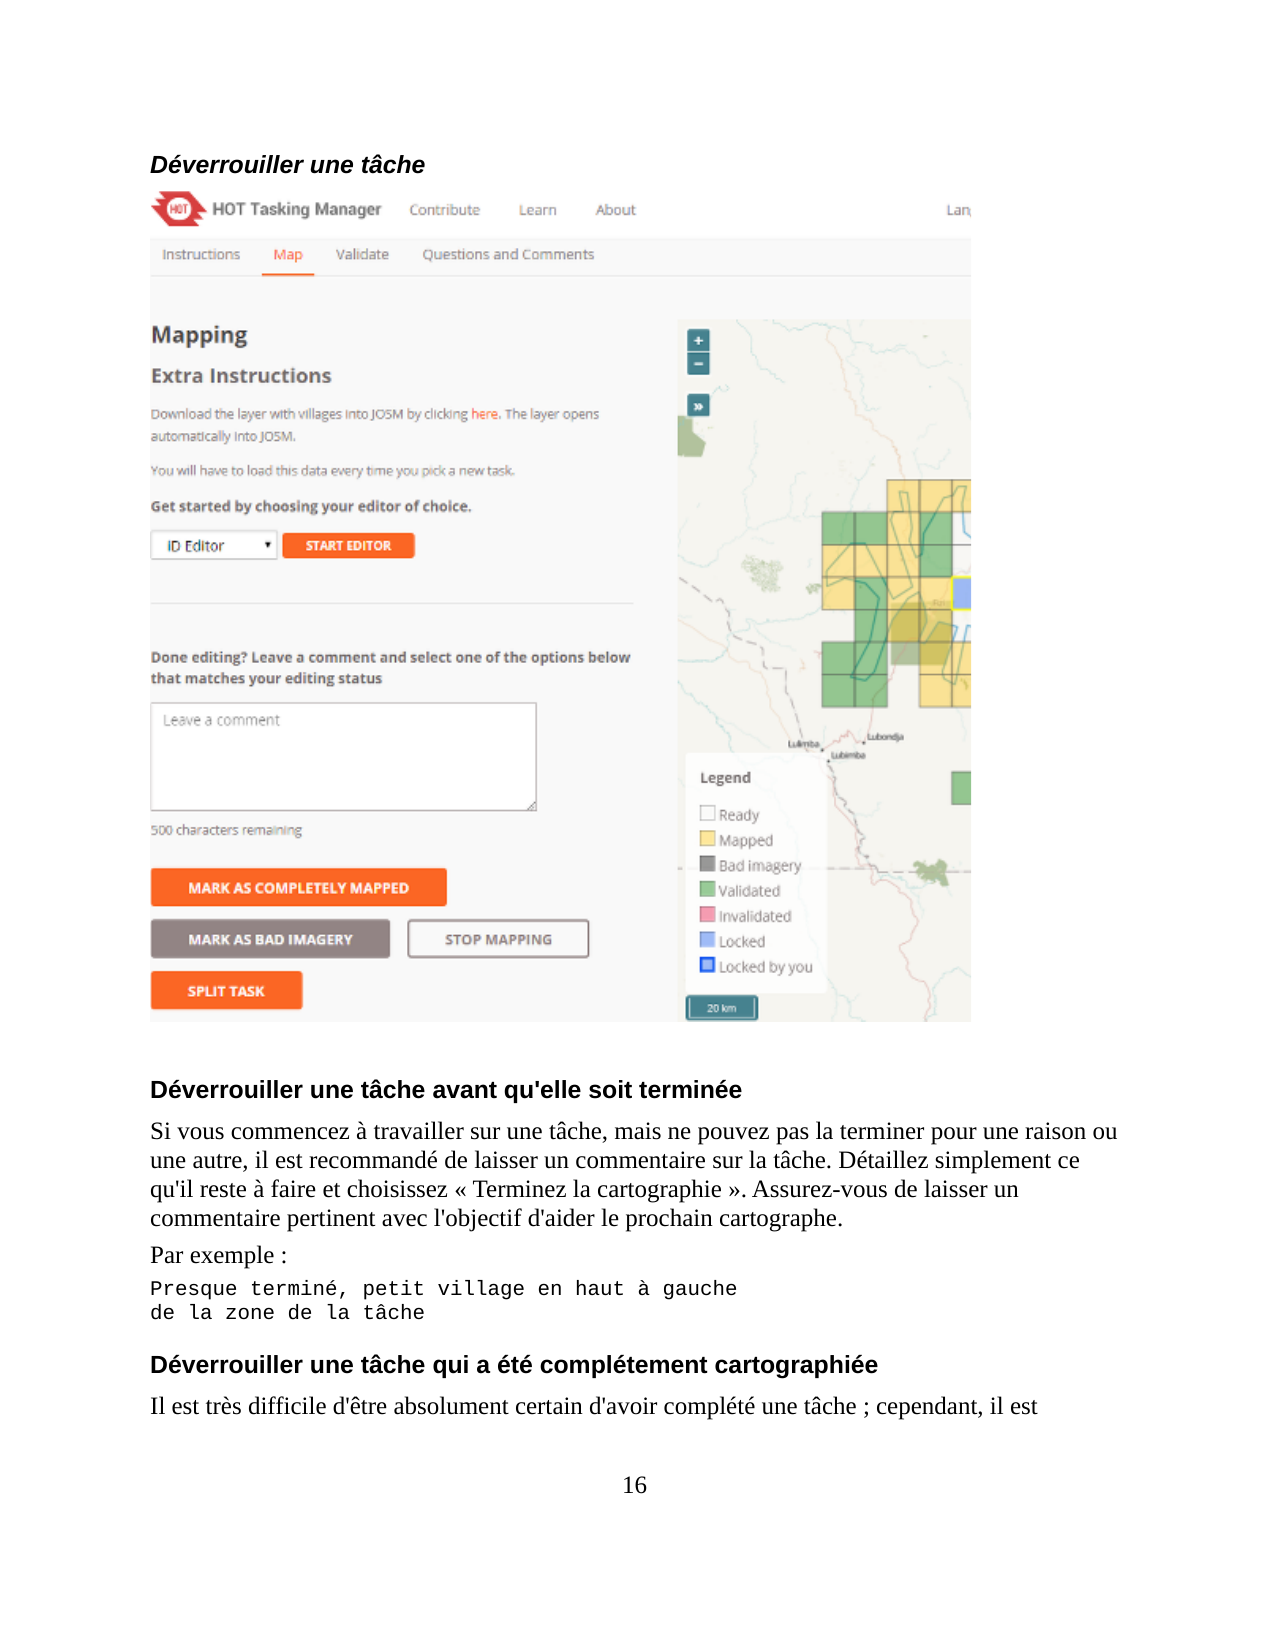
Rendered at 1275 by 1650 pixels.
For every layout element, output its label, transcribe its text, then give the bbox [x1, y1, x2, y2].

subtitle Déverrouiller une tâche qui a été complétement cartographiée [150, 1350, 1125, 1379]
text Par exemple : [150, 1240, 1125, 1269]
subtitle Déverrouiller une tâche [150, 150, 1125, 178]
text Presque terminé, petit village en haut à gauche [150, 1278, 1125, 1302]
subtitle Déverrouiller une tâche avant qu'elle soit terminée [150, 1075, 1125, 1104]
text Il est très difficile d'être absolument certain d'avoir complété une tâche ; cependant, il est [150, 1391, 1125, 1420]
text Si vous commencez à travailler sur une tâche, mais ne pouvez pas la terminer pour une raison ou une autre, il est recommandé de laisser un commentaire sur la tâche. Détaillez simplement ce qu'il reste à faire et choisissez « Terminez la cartographie ». Assurez-vous de laisser un commentaire pertinent avec l'objectif d'aider le prochain cartographe. [150, 1116, 1125, 1231]
text de la zone de la tâche [150, 1302, 1125, 1325]
picture [150, 191, 972, 1022]
